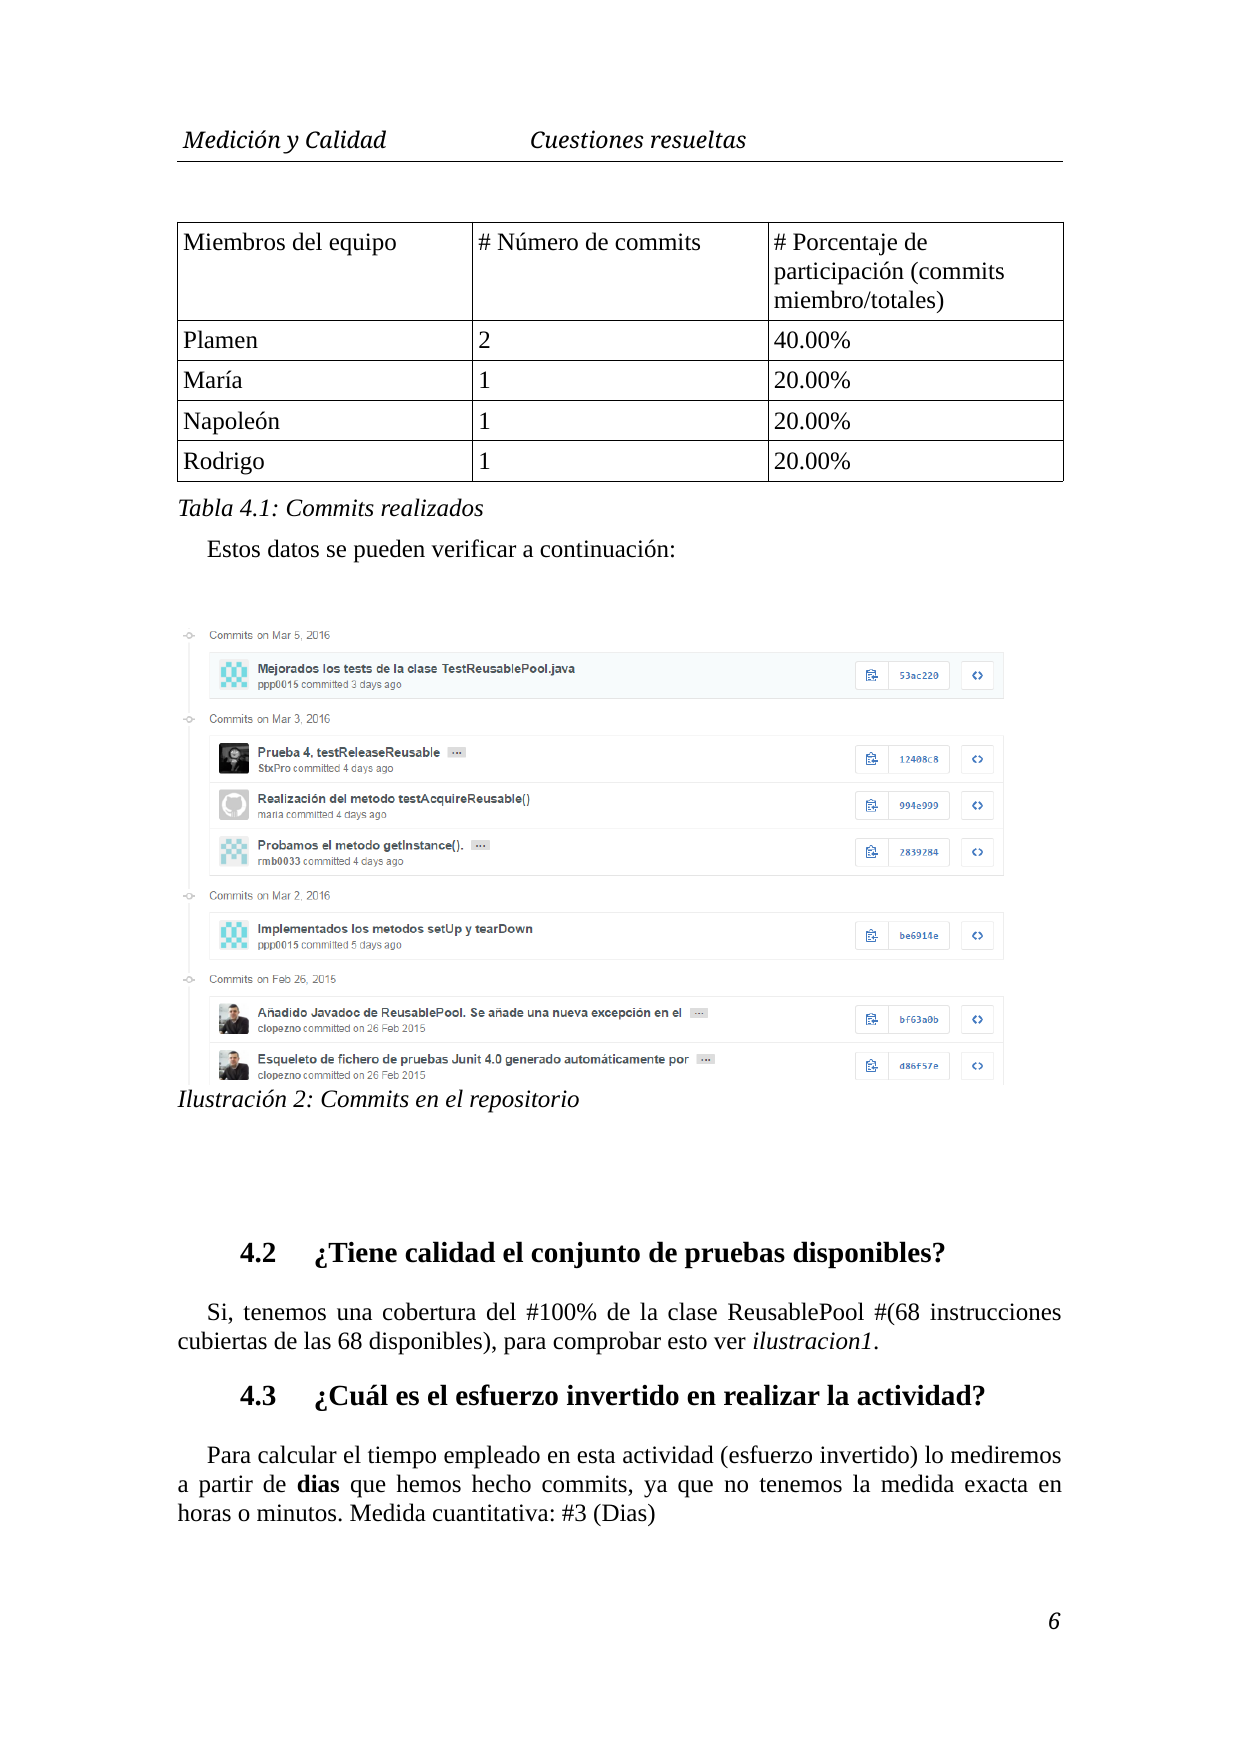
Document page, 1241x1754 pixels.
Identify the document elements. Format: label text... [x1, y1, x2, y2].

subtitle ¿Tiene calidad el conjunto de pruebas disponibles? [240, 1235, 1063, 1269]
text Tabla 4.1: Commits realizados [177, 493, 1063, 522]
table_cell 20.00% [769, 361, 1063, 400]
text Para calcular el tiempo empleado en esta actividad (esfuerzo invertido) lo mediremos a partir de dias que hemos hecho commits, ya que no tenemos la medida exacta en horas o minutos. Medida cuantitativa: #3 (Dias) [177, 1441, 1063, 1527]
table_cell 40.00% [769, 321, 1063, 360]
text Estos datos se pueden verificar a continuación: [177, 534, 1063, 563]
table_cell Plamen [178, 321, 472, 360]
table_header # Número de commits [473, 223, 768, 319]
table_cell 1 [473, 361, 768, 400]
picture [177, 615, 1063, 1085]
subtitle ¿Cuál es el esfuerzo invertido en realizar la actividad? [240, 1378, 1063, 1412]
table_cell Rodrigo [178, 441, 472, 481]
table_header # Porcentaje de participación (commits miembro/totales) [769, 223, 1063, 319]
table_cell 20.00% [769, 441, 1063, 481]
table_header Miembros del equipo [178, 223, 472, 319]
table_cell Napoleón [178, 401, 472, 440]
table_cell 2 [473, 321, 768, 360]
table_cell 1 [473, 441, 768, 481]
text Ilustración 2: Commits en el repositorio [177, 1085, 1063, 1113]
table_cell María [178, 361, 472, 400]
text Si, tenemos una cobertura del #100% de la clase ReusablePool #(68 instrucciones cubiertas de las 68 disponibles), para comprobar esto ver ilustracion1. [177, 1297, 1063, 1355]
table_cell 1 [473, 401, 768, 440]
table_cell 20.00% [769, 401, 1063, 440]
